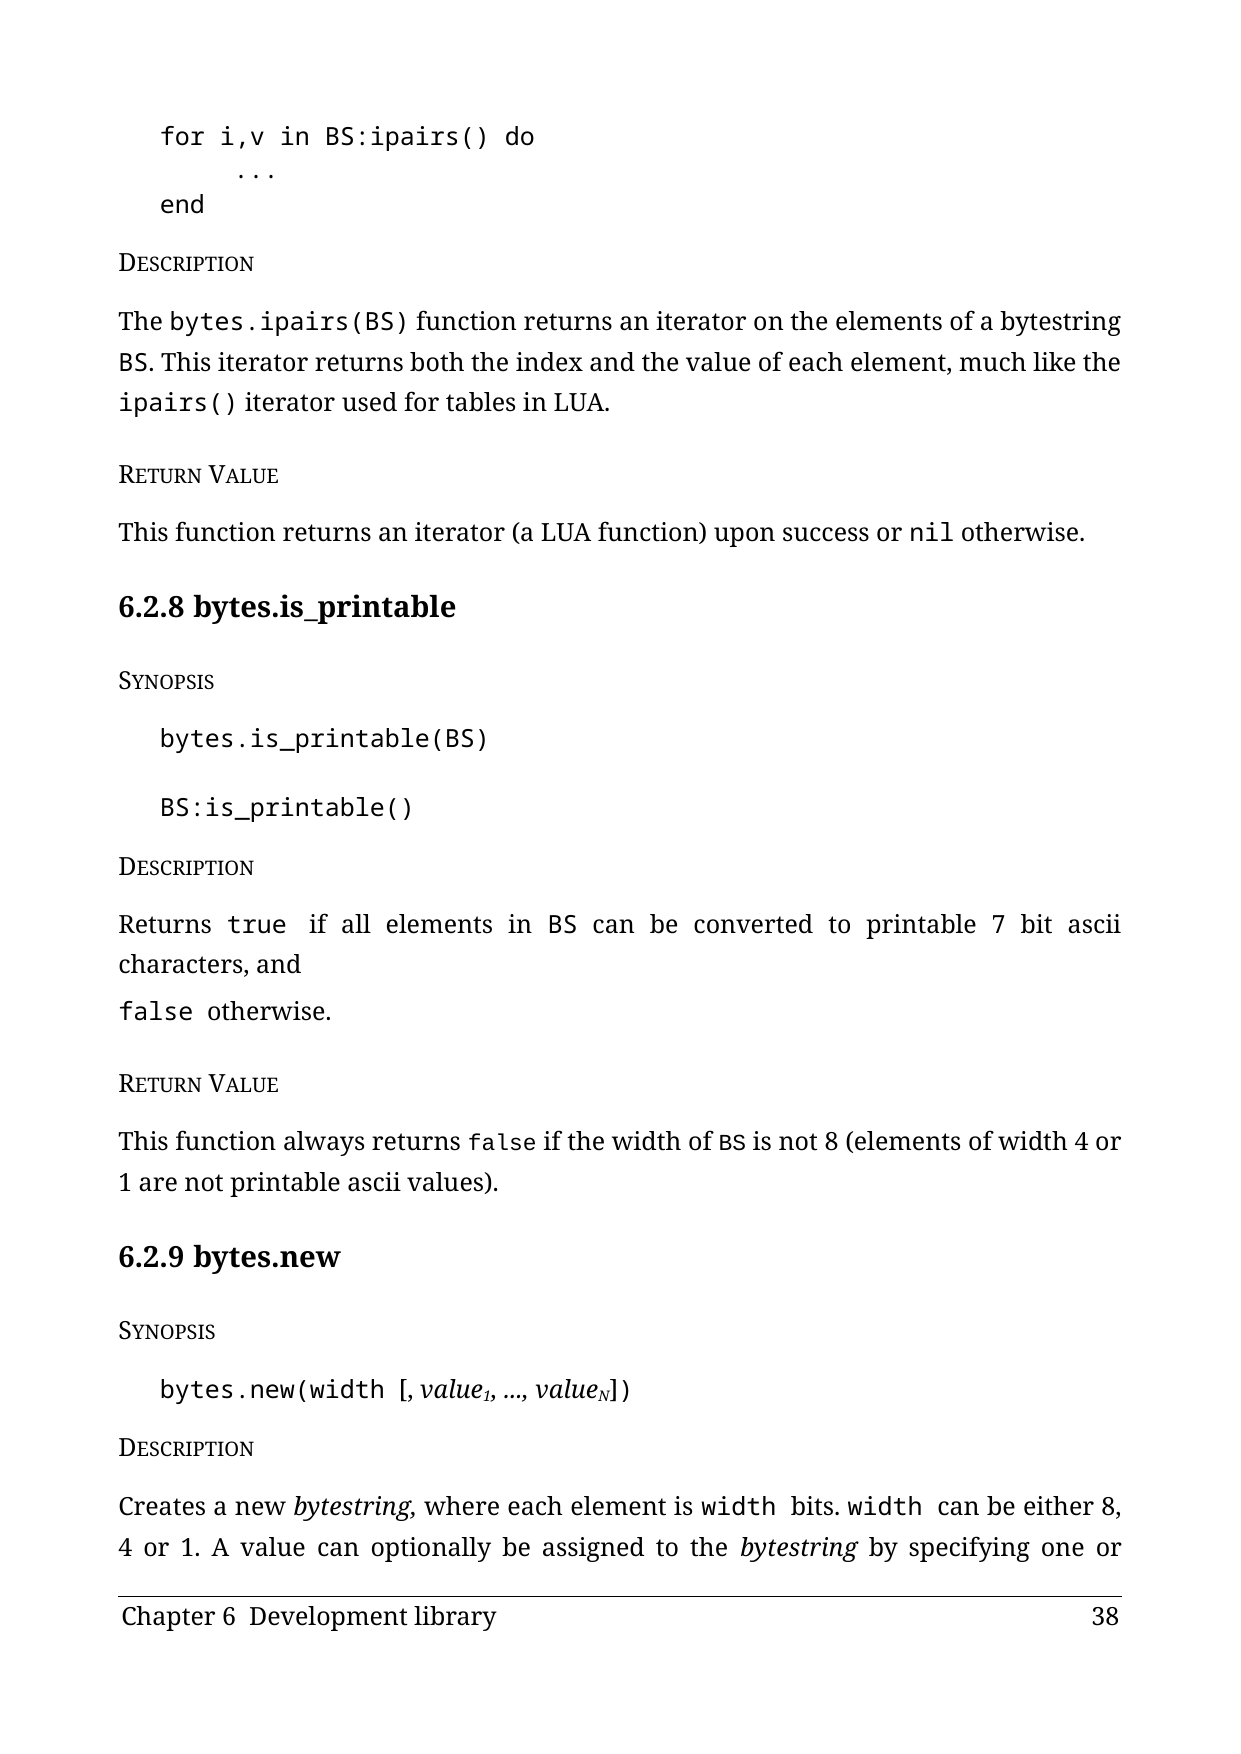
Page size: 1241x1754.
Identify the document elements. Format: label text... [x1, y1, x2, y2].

text BS:is_printable() [159, 789, 1122, 823]
text bytes.is_printable(BS) [159, 721, 1122, 755]
text The bytes.ipairs(BS) function returns an iterator on the elements of a bytestring BS. This iterator returns both the index and the value of each element, much like the ipairs() iterator used for tables in LUA. [118, 303, 1122, 419]
subtitle Synopsis [118, 1313, 1122, 1347]
subtitle bytes.new [118, 1236, 1122, 1276]
text This function always returns false if the width of BS is not 8 (elements of width 4 or 1 are not printable ascii values). [118, 1124, 1122, 1199]
text ... [159, 152, 1122, 186]
text This function returns an iterator (a LUA function) upon success or nil otherwise. [118, 515, 1122, 549]
text for i,v in BS:ipairs() do [159, 118, 1122, 152]
text Creates a new bytestring, where each element is width bits. width can be either 8, 4 or 1. A value can optionally be assigned to the bytestring by specifying one or [118, 1488, 1122, 1563]
text end [159, 186, 1122, 220]
subtitle Synopsis [118, 663, 1122, 697]
subtitle Return Value [118, 457, 1122, 491]
subtitle Description [118, 1430, 1122, 1464]
text false otherwise. [118, 994, 1122, 1028]
subtitle Description [118, 848, 1122, 882]
subtitle Return Value [118, 1066, 1122, 1099]
text bytes.new(width [, value1, ..., valueN]) [159, 1371, 1122, 1405]
subtitle bytes.is_printable [118, 586, 1122, 626]
text Returns true if all elements in BS can be converted to printable 7 bit ascii characters, and [118, 906, 1122, 981]
subtitle Description [118, 245, 1122, 279]
